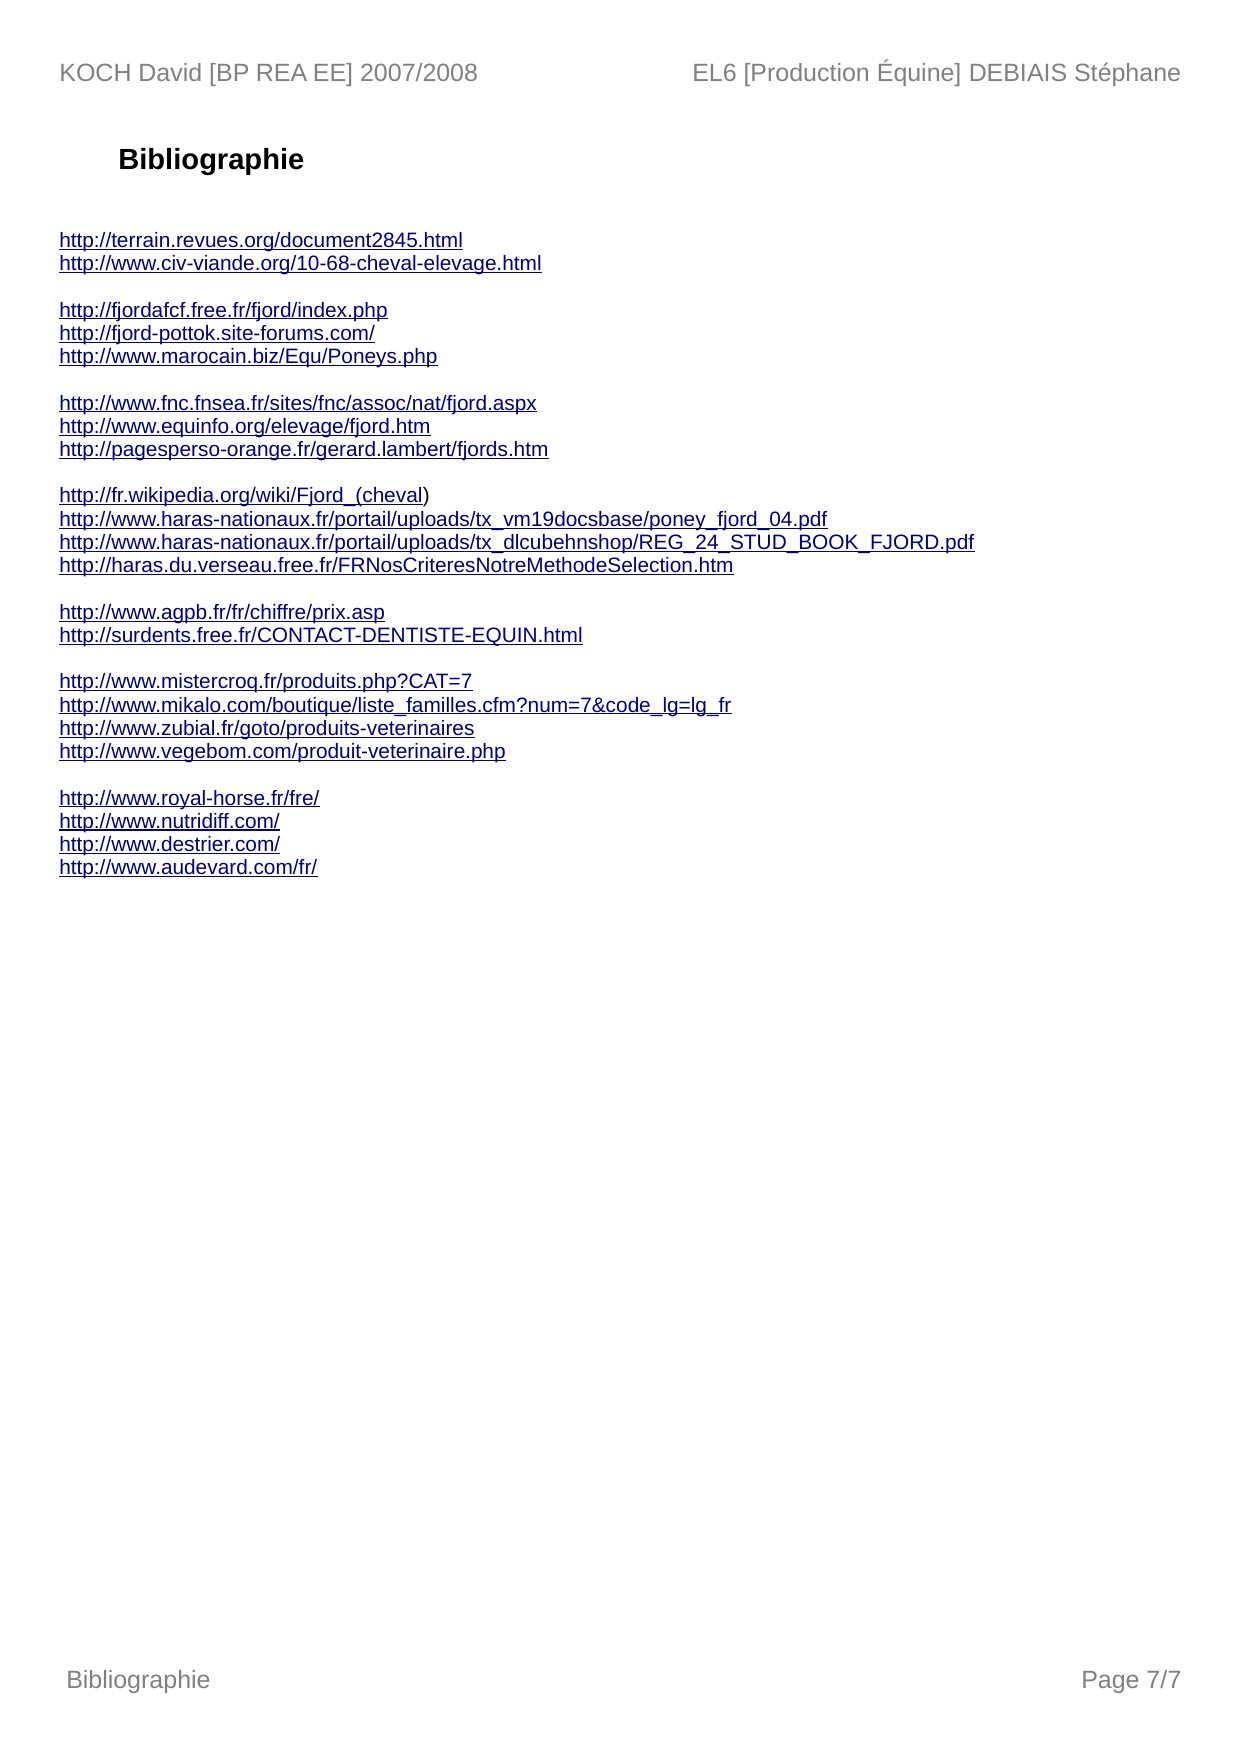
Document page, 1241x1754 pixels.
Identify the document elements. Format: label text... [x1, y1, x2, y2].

text http://www.nutridiff.com/ [59, 809, 1181, 832]
text http://www.haras-nationaux.fr/portail/uploads/tx_dlcubehnshop/REG_24_STUD_BOOK_FJORD.pdf [59, 531, 1181, 554]
text http://www.haras-nationaux.fr/portail/uploads/tx_vm19docsbase/poney_fjord_04.pdf [59, 507, 1181, 531]
text http://www.mistercroq.fr/produits.php?CAT=7 [59, 670, 1181, 693]
text http://terrain.revues.org/document2845.html [59, 228, 1181, 252]
text http://www.agpb.fr/fr/chiffre/prix.asp [59, 600, 1181, 623]
text http://www.civ-viande.org/10-68-cheval-elevage.html [59, 252, 1181, 275]
text http://www.marocain.biz/Equ/Poneys.php [59, 345, 1181, 368]
subtitle Bibliographie [59, 143, 1181, 176]
text http://www.vegebom.com/produit-veterinaire.php [59, 739, 1181, 763]
text http://www.fnc.fnsea.fr/sites/fnc/assoc/nat/fjord.aspx [59, 391, 1181, 414]
text http://fr.wikipedia.org/wiki/Fjord_(cheval) [59, 484, 1181, 507]
text http://surdents.free.fr/CONTACT-DENTISTE-EQUIN.html [59, 623, 1181, 647]
text http://fjord-pottok.site-forums.com/ [59, 321, 1181, 345]
text http://www.royal-horse.fr/fre/ [59, 786, 1181, 809]
text http://haras.du.verseau.free.fr/FRNosCriteresNotreMethodeSelection.htm [59, 554, 1181, 577]
text http://fjordafcf.free.fr/fjord/index.php [59, 298, 1181, 321]
text http://www.destrier.com/ [59, 832, 1181, 856]
text http://pagesperso-orange.fr/gerard.lambert/fjords.htm [59, 438, 1181, 461]
text http://www.mikalo.com/boutique/liste_familles.cfm?num=7&code_lg=lg_fr [59, 693, 1181, 716]
text http://www.audevard.com/fr/ [59, 856, 1181, 879]
text http://www.zubial.fr/goto/produits-veterinaires [59, 716, 1181, 739]
text http://www.equinfo.org/elevage/fjord.htm [59, 414, 1181, 438]
